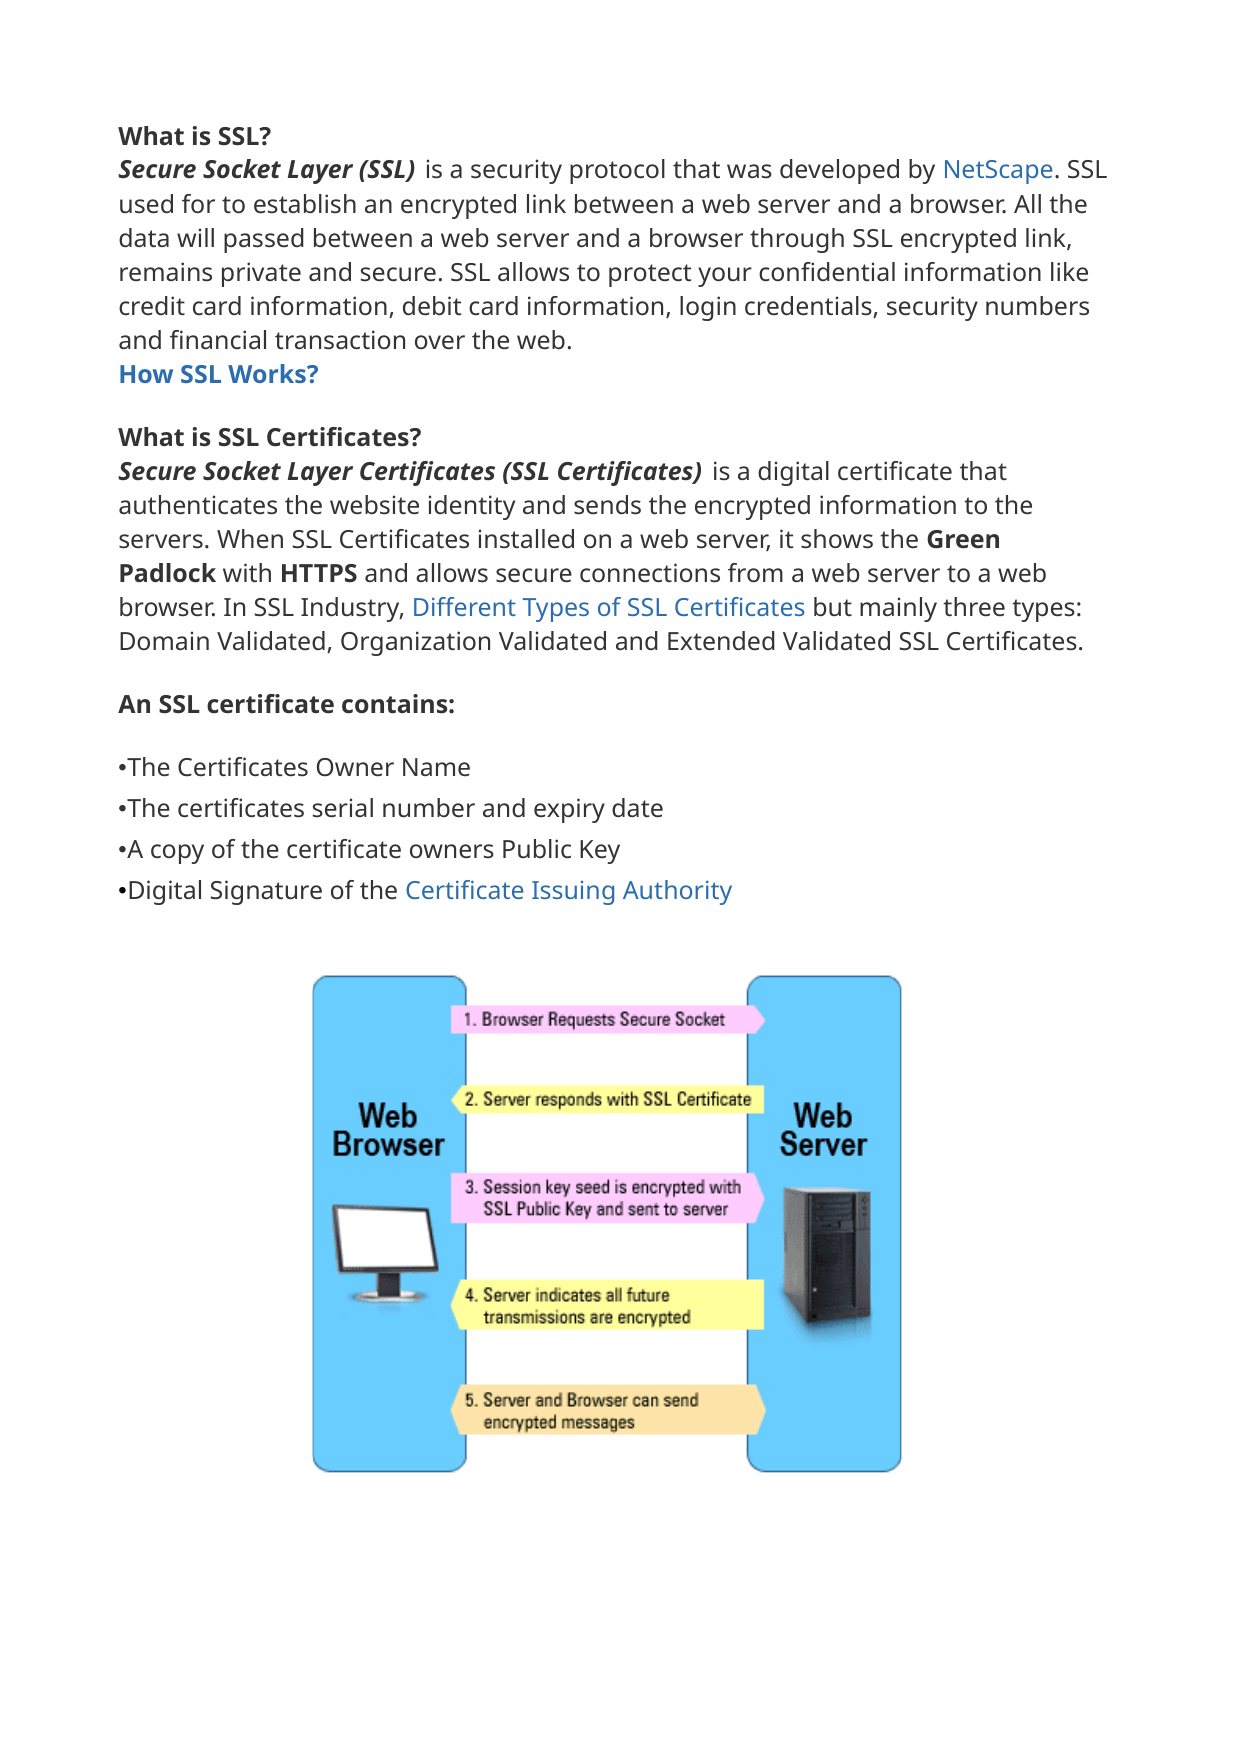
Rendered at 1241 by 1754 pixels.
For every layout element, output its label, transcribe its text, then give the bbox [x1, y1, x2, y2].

list The certificates serial number and expiry date [118, 791, 1122, 825]
text What is SSL? Secure Socket Layer (SSL) is a security protocol that was developed by NetScape. SSL used for to establish an encrypted link between a web server and a browser. All the data will passed between a web server and a browser through SSL encrypted link, remains private and secure. SSL allows to protect your confidential information like credit card information, debit card information, login credentials, security numbers and financial transaction over the web. [118, 118, 1122, 357]
picture [312, 932, 902, 1554]
list Digital Signature of the Certificate Issuing Authority [118, 873, 1122, 907]
list A copy of the certificate owners Public Key [118, 832, 1122, 866]
list The Certificates Owner Name [118, 750, 1122, 784]
text How SSL Works? What is SSL Certificates? Secure Socket Layer Certificates (SSL Certificates) is a digital certificate that authenticates the website identity and sends the encrypted information to the servers. When SSL Certificates installed on a web server, it shows the Green Padlock with HTTPS and allows secure connections from a web server to a web browser. In SSL Industry, Different Types of SSL Certificates but mainly three types: Domain Validated, Organization Validated and Extended Validated SSL Certificates. An SSL certificate contains: [118, 357, 1122, 721]
